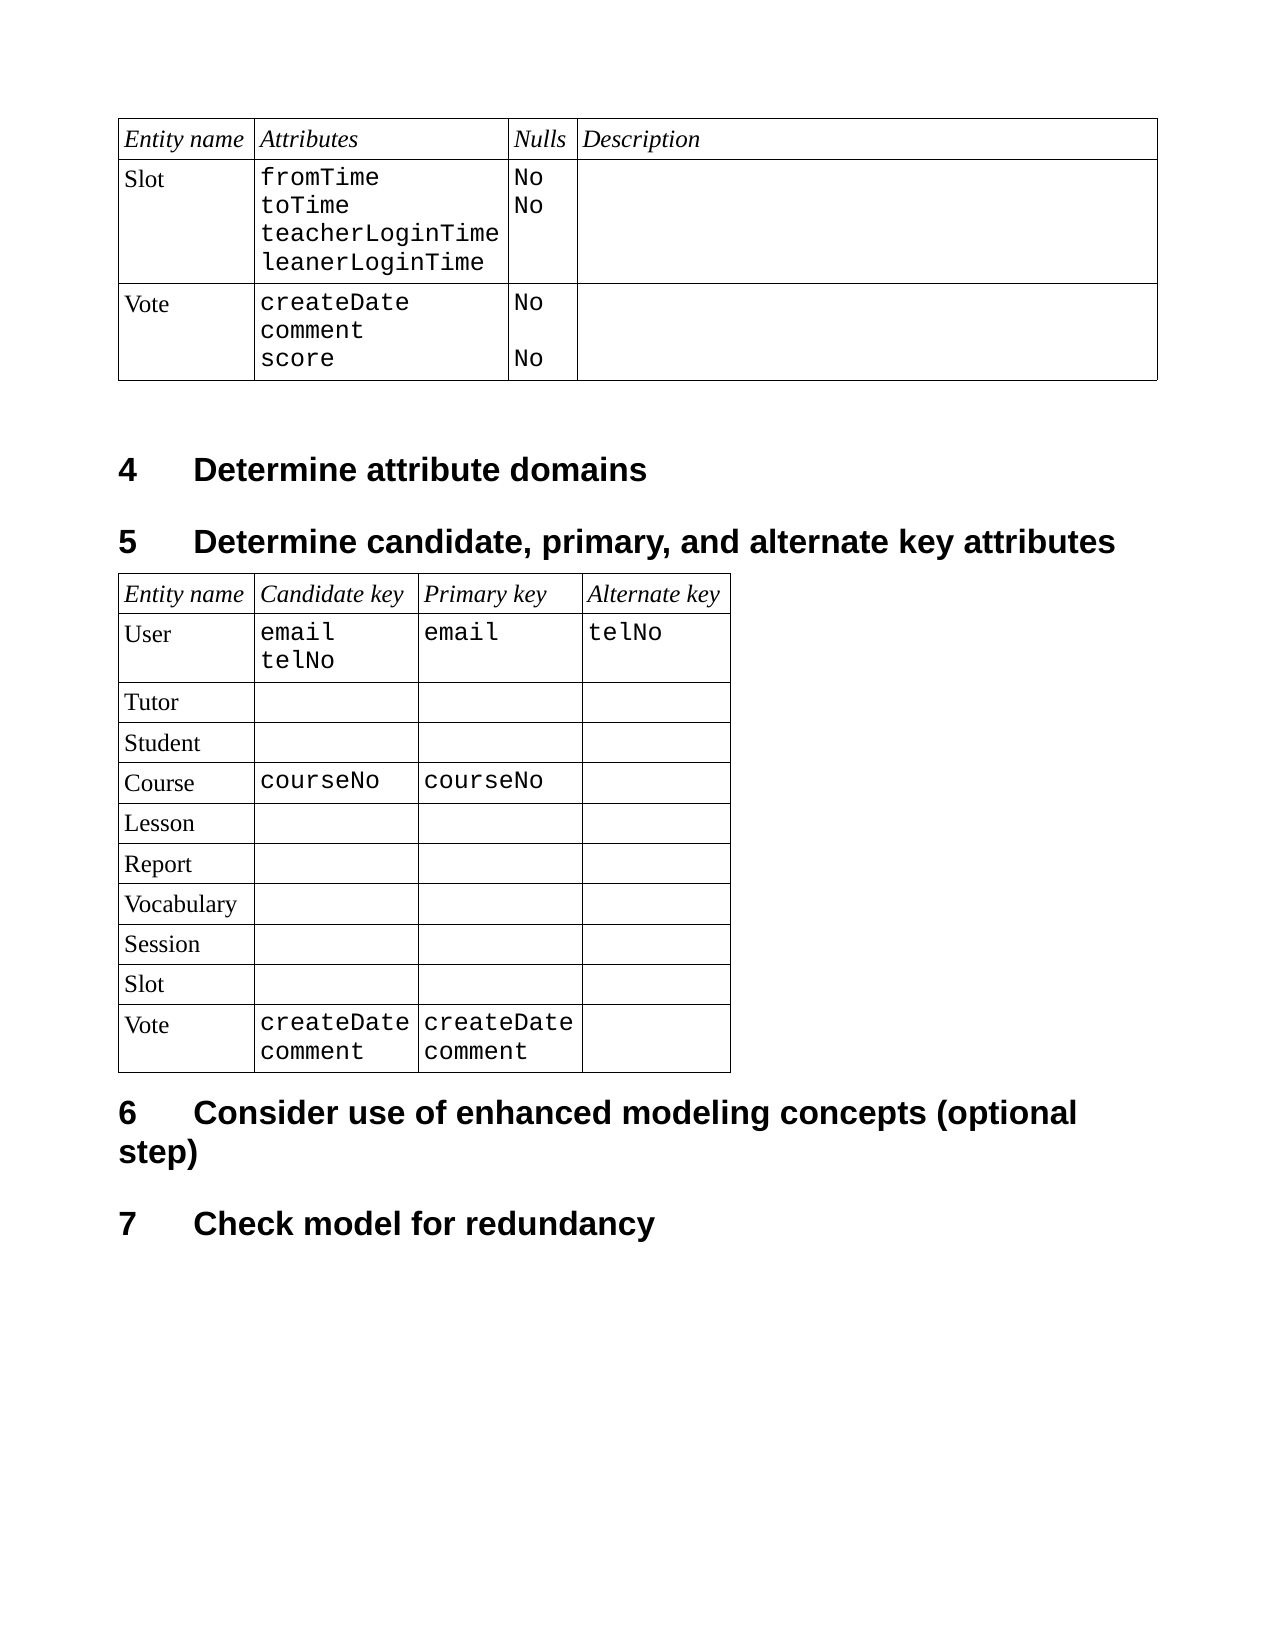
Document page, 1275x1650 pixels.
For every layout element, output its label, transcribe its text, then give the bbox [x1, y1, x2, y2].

table_cell Slot [119, 965, 254, 1004]
table_cell Tutor [119, 683, 254, 722]
table_cell [255, 965, 418, 1004]
table_header Alternate key [583, 574, 730, 613]
table_cell [578, 284, 1157, 380]
table_cell [419, 884, 582, 923]
table_header Attributes [255, 119, 508, 158]
subtitle Consider use of enhanced modeling concepts (optional step) [118, 1093, 1157, 1171]
table_cell [583, 844, 730, 883]
table_cell No No [509, 284, 577, 380]
table_cell Student [119, 723, 254, 762]
table_cell [255, 723, 418, 762]
table_cell No No [509, 160, 577, 283]
table_cell telNo [583, 614, 730, 682]
table_header Primary key [419, 574, 582, 613]
table_cell [255, 844, 418, 883]
table_cell createDate comment [255, 1005, 418, 1072]
subtitle Determine attribute domains [118, 450, 1157, 488]
subtitle Determine candidate, primary, and alternate key attributes [118, 522, 1157, 561]
table_cell [583, 965, 730, 1004]
table_cell [578, 160, 1157, 283]
table_cell [255, 884, 418, 923]
table_cell [583, 1005, 730, 1072]
table_cell Report [119, 844, 254, 883]
table_header Nulls [509, 119, 577, 158]
table_cell [419, 804, 582, 843]
table_header Candidate key [255, 574, 418, 613]
table_cell [583, 723, 730, 762]
table_cell Vote [119, 1005, 254, 1072]
table_cell [419, 925, 582, 964]
table_cell Vote [119, 284, 254, 380]
table_cell [419, 723, 582, 762]
table_cell fromTime toTime teacherLoginTime leanerLoginTime [255, 160, 508, 283]
table_cell User [119, 614, 254, 682]
table_cell [255, 925, 418, 964]
subtitle Check model for redundancy [118, 1204, 1157, 1242]
table_header Entity name [119, 119, 254, 158]
table_header Description [578, 119, 1157, 158]
table_cell Vocabulary [119, 884, 254, 923]
table_cell [583, 884, 730, 923]
table_cell courseNo [419, 763, 582, 802]
table_cell [419, 683, 582, 722]
table_cell [583, 763, 730, 802]
table_header Entity name [119, 574, 254, 613]
table_cell courseNo [255, 763, 418, 802]
table_cell [583, 804, 730, 843]
table_cell Session [119, 925, 254, 964]
table_cell Course [119, 763, 254, 802]
table_cell email [419, 614, 582, 682]
table_cell email telNo [255, 614, 418, 682]
table_cell createDate comment score [255, 284, 508, 380]
table_cell [419, 844, 582, 883]
table_cell [583, 925, 730, 964]
table_cell [255, 804, 418, 843]
table_cell [419, 965, 582, 1004]
table_cell [583, 683, 730, 722]
table_cell [255, 683, 418, 722]
table_cell Slot [119, 160, 254, 283]
table_cell Lesson [119, 804, 254, 843]
table_cell createDate comment [419, 1005, 582, 1072]
